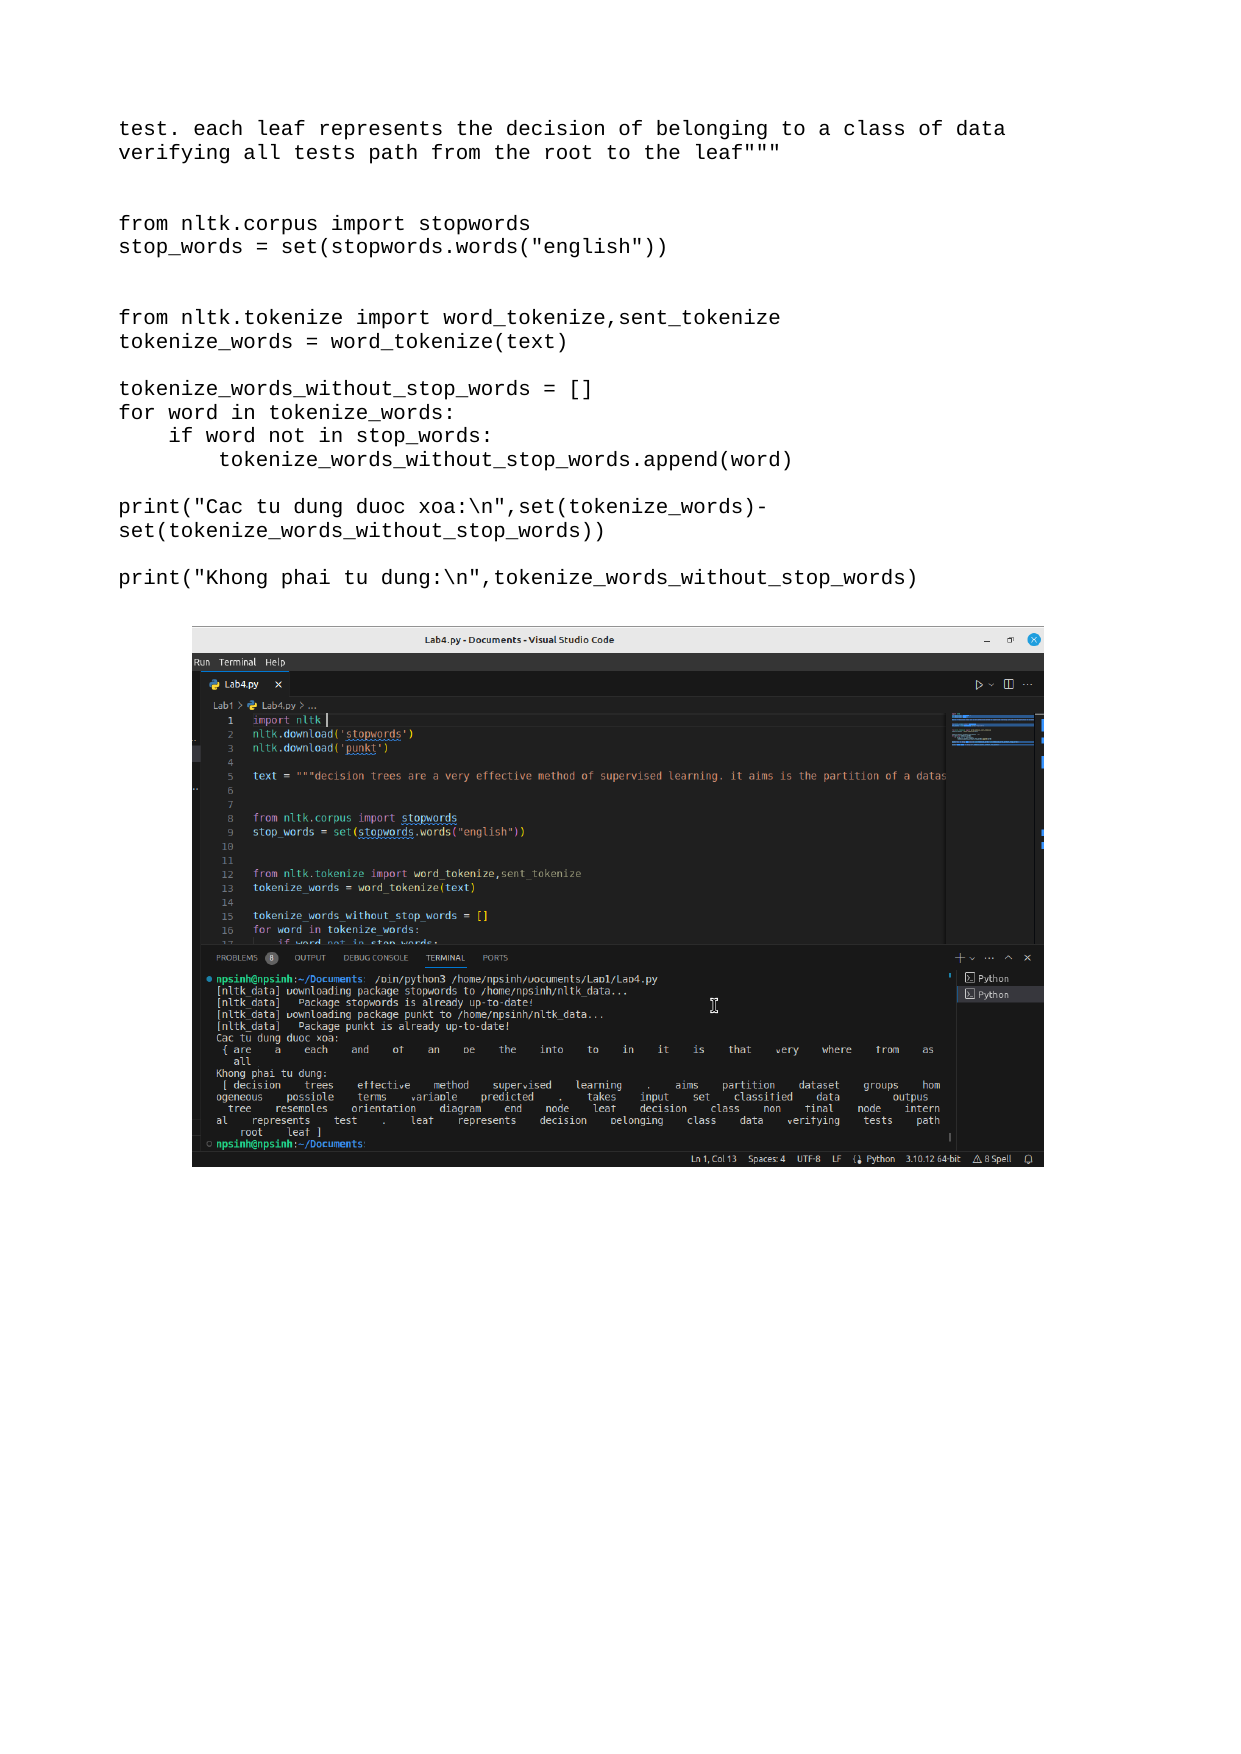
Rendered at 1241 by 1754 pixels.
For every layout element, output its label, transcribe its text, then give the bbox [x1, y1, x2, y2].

text from nltk.tokenize import word_tokenize,sent_tokenize [118, 307, 1122, 331]
text for word in tokenize_words: [118, 402, 1122, 426]
text stop_words = set(stopwords.words("english")) [118, 236, 1122, 260]
text from nltk.corpus import stopwords [118, 213, 1122, 236]
text tokenize_words_without_stop_words.append(word) [118, 449, 1122, 473]
text test. each leaf represents the decision of belonging to a class of data verifying all tests path from the root to the leaf""" [118, 118, 1122, 165]
text print("Cac tu dung duoc xoa:\n",set(tokenize_words)-set(tokenize_words_without_stop_words)) [118, 496, 1122, 544]
text tokenize_words_without_stop_words = [] [118, 378, 1122, 402]
text print("Khong phai tu dung:\n",tokenize_words_without_stop_words) [118, 567, 1122, 591]
text if word not in stop_words: [118, 426, 1122, 449]
picture [192, 626, 1044, 1167]
text tokenize_words = word_tokenize(text) [118, 331, 1122, 354]
